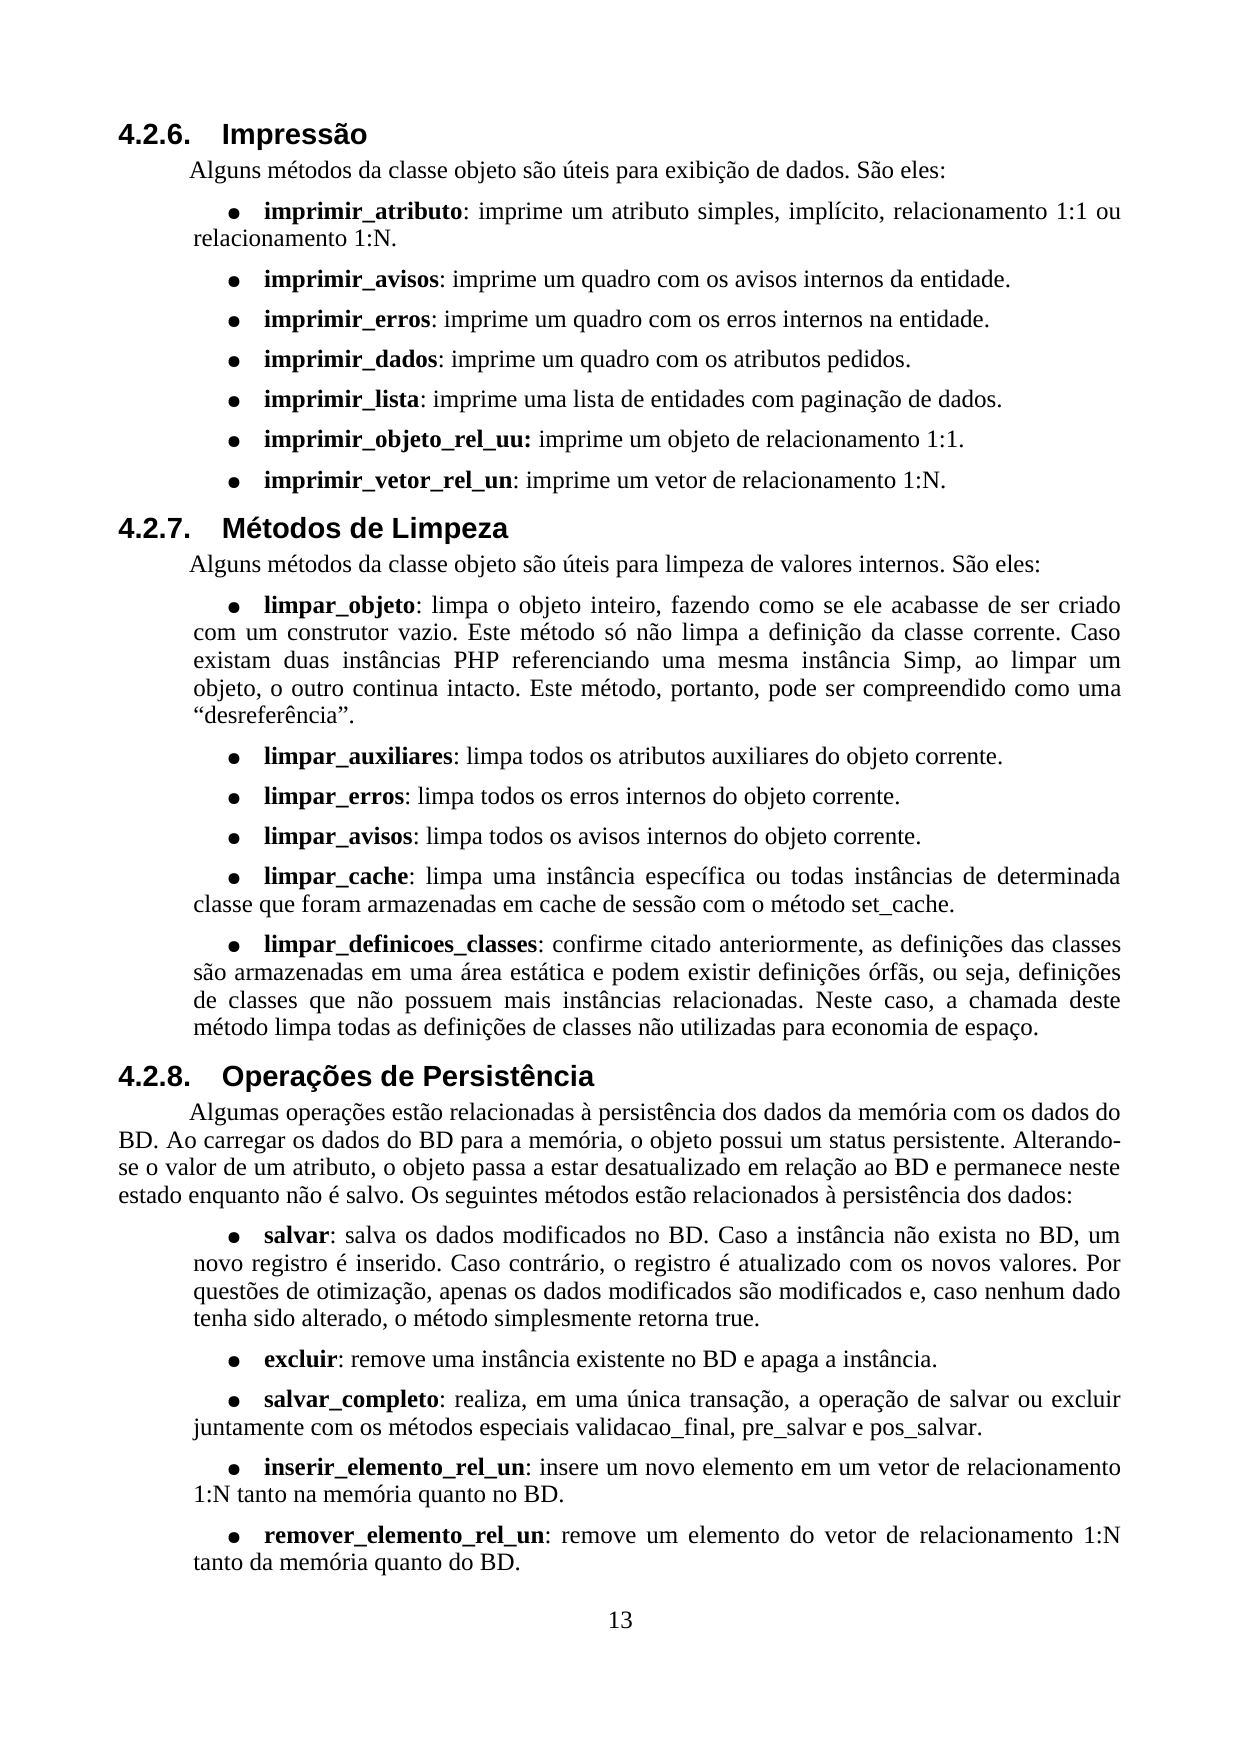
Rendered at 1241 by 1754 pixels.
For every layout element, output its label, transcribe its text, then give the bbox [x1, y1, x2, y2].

text Algumas operações estão relacionadas à persistência dos dados da memória com os dados do BD. Ao carregar os dados do BD para a memória, o objeto possui um status persistente. Alterando-se o valor de um atributo, o objeto passa a estar desatualizado em relação ao BD e permanece neste estado enquanto não é salvo. Os seguintes métodos estão relacionados à persistência dos dados: [118, 1098, 1122, 1209]
list limpar_cache: limpa uma instância específica ou todas instâncias de determinada classe que foram armazenadas em cache de sessão com o método set_cache. [156, 862, 1122, 918]
list imprimir_dados: imprime um quadro com os atributos pedidos. [156, 345, 1122, 373]
subtitle Operações de Persistência [118, 1059, 1122, 1092]
text Alguns métodos da classe objeto são úteis para limpeza de valores internos. São eles: [118, 551, 1122, 578]
list limpar_erros: limpa todos os erros internos do objeto corrente. [156, 782, 1122, 810]
list limpar_objeto: limpa o objeto inteiro, fazendo como se ele acabasse de ser criado com um construtor vazio. Este método só não limpa a definição da classe corrente. Caso existam duas instâncias PHP referenciando uma mesma instância Simp, ao limpar um objeto, o outro continua intacto. Este método, portanto, pode ser compreendido como uma “desreferência”. [156, 591, 1122, 729]
subtitle Métodos de Limpeza [118, 512, 1122, 544]
list imprimir_avisos: imprime um quadro com os avisos internos da entidade. [156, 265, 1122, 292]
list salvar: salva os dados modificados no BD. Caso a instância não exista no BD, um novo registro é inserido. Caso contrário, o registro é atualizado com os novos valores. Por questões de otimização, apenas os dados modificados são modificados e, caso nenhum dado tenha sido alterado, o método simplesmente retorna true. [156, 1221, 1122, 1332]
list imprimir_erros: imprime um quadro com os erros internos na entidade. [156, 305, 1122, 333]
list imprimir_atributo: imprime um atributo simples, implícito, relacionamento 1:1 ou relacionamento 1:N. [156, 197, 1122, 252]
list limpar_definicoes_classes: confirme citado anteriormente, as definições das classes são armazenadas em uma área estática e podem existir definições órfãs, ou seja, definições de classes que não possuem mais instâncias relacionadas. Neste caso, a chamada deste método limpa todas as definições de classes não utilizadas para economia de espaço. [156, 930, 1122, 1041]
list limpar_auxiliares: limpa todos os atributos auxiliares do objeto corrente. [156, 742, 1122, 769]
list excluir: remove uma instância existente no BD e apaga a instância. [156, 1345, 1122, 1372]
list imprimir_objeto_rel_uu: imprime um objeto de relacionamento 1:1. [156, 426, 1122, 453]
list limpar_avisos: limpa todos os avisos internos do objeto corrente. [156, 822, 1122, 850]
list inserir_elemento_rel_un: insere um novo elemento em um vetor de relacionamento 1:N tanto na memória quanto no BD. [156, 1453, 1122, 1508]
list salvar_completo: realiza, em uma única transação, a operação de salvar ou excluir juntamente com os métodos especiais validacao_final, pre_salvar e pos_salvar. [156, 1385, 1122, 1440]
text Alguns métodos da classe objeto são úteis para exibição de dados. São eles: [118, 157, 1122, 184]
list imprimir_vetor_rel_un: imprime um vetor de relacionamento 1:N. [156, 466, 1122, 493]
list imprimir_lista: imprime uma lista de entidades com paginação de dados. [156, 385, 1122, 413]
list remover_elemento_rel_un: remove um elemento do vetor de relacionamento 1:N tanto da memória quanto do BD. [156, 1521, 1122, 1576]
subtitle Impressão [118, 118, 1122, 151]
